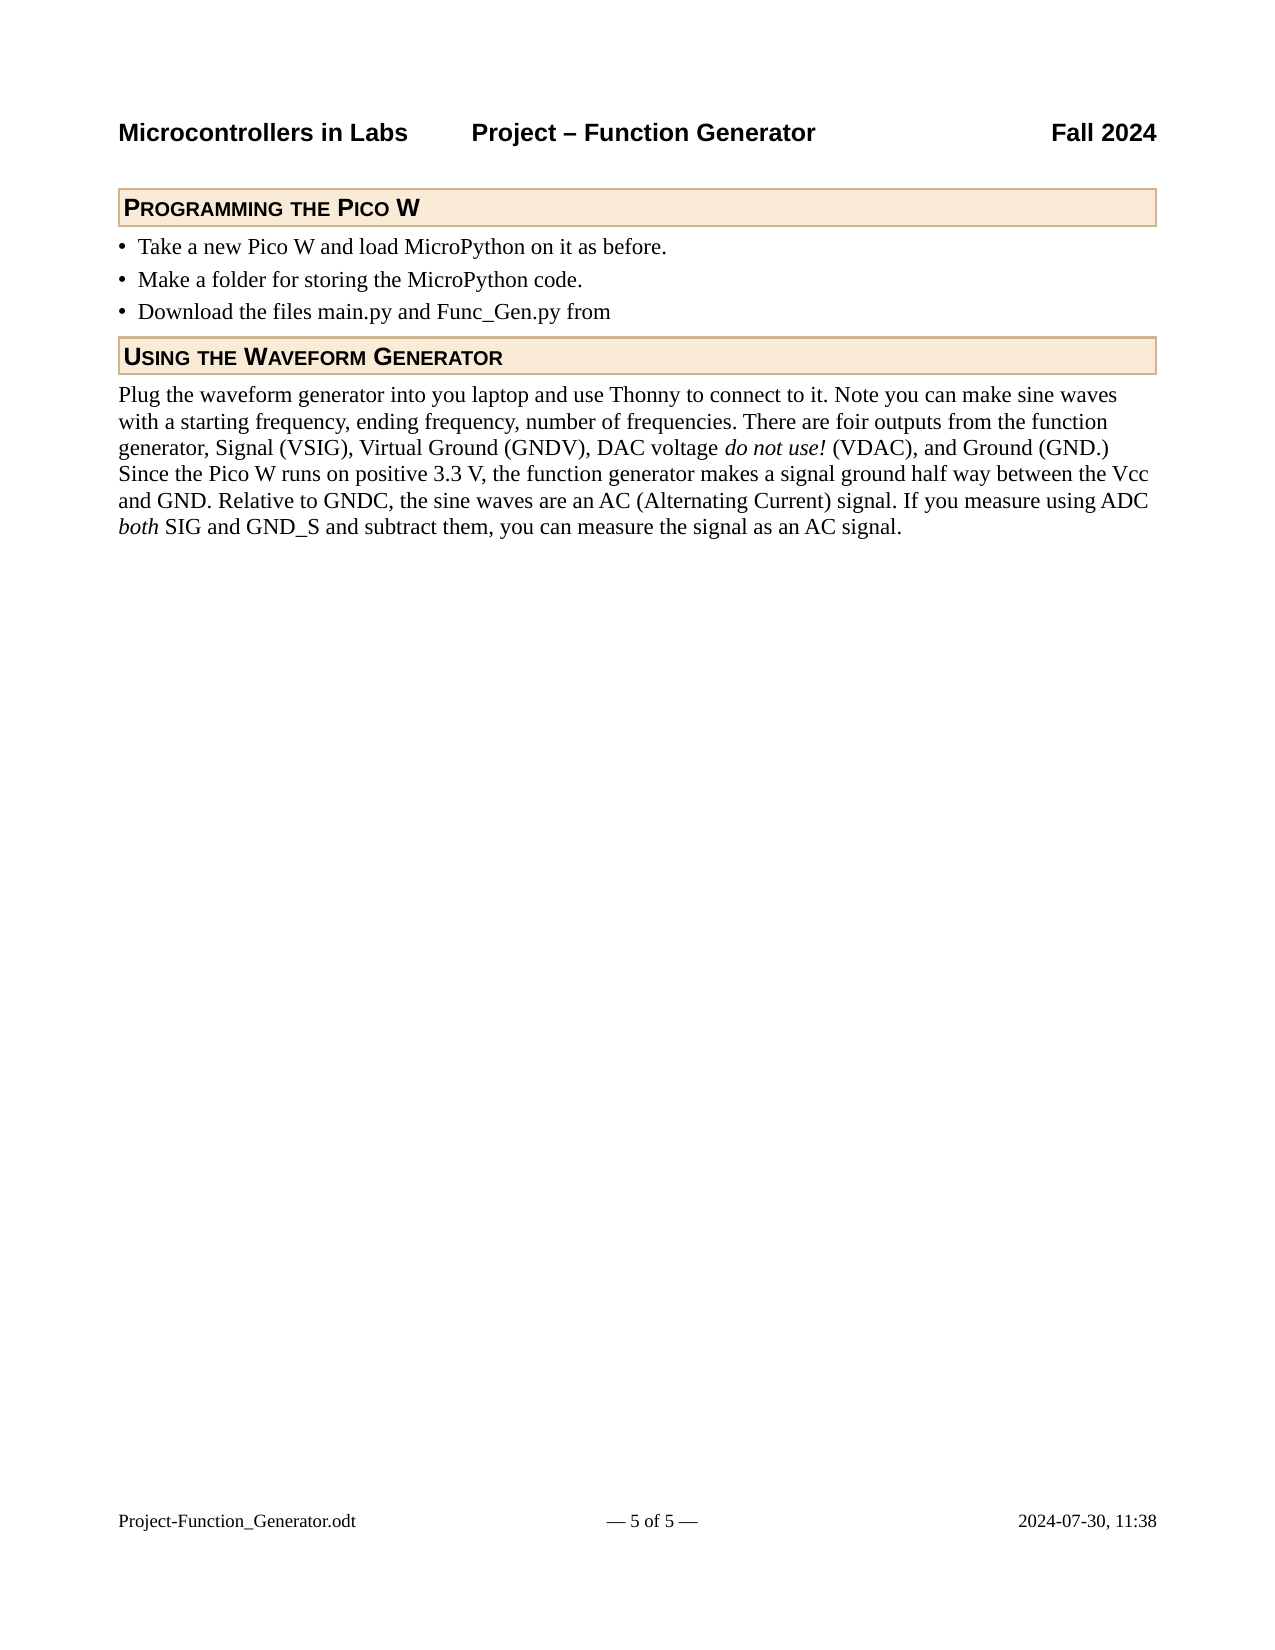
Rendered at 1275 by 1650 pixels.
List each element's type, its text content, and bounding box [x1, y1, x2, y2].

list Download the files main.py and Func_Gen.py from [118, 298, 1157, 324]
subtitle Programming the Pico W [120, 190, 1155, 225]
subtitle Using the Waveform Generator [120, 339, 1155, 373]
list Take a new Pico W and load MicroPython on it as before. [118, 233, 1157, 260]
list Make a folder for storing the MicroPython code. [118, 266, 1157, 292]
text Plug the waveform generator into you laptop and use Thonny to connect to it. Note you can make sine waves with a starting frequency, ending frequency, number of frequencies. There are foir outputs from the function generator, Signal (VSIG), Virtual Ground (GNDV), DAC voltage do not use! (VDAC), and Ground (GND.) Since the Pico W runs on positive 3.3 V, the function generator makes a signal ground half way between the Vcc and GND. Relative to GNDC, the sine waves are an AC (Alternating Current) signal. If you measure using ADC both SIG and GND_S and subtract them, you can measure the signal as an AC signal. [118, 381, 1157, 539]
